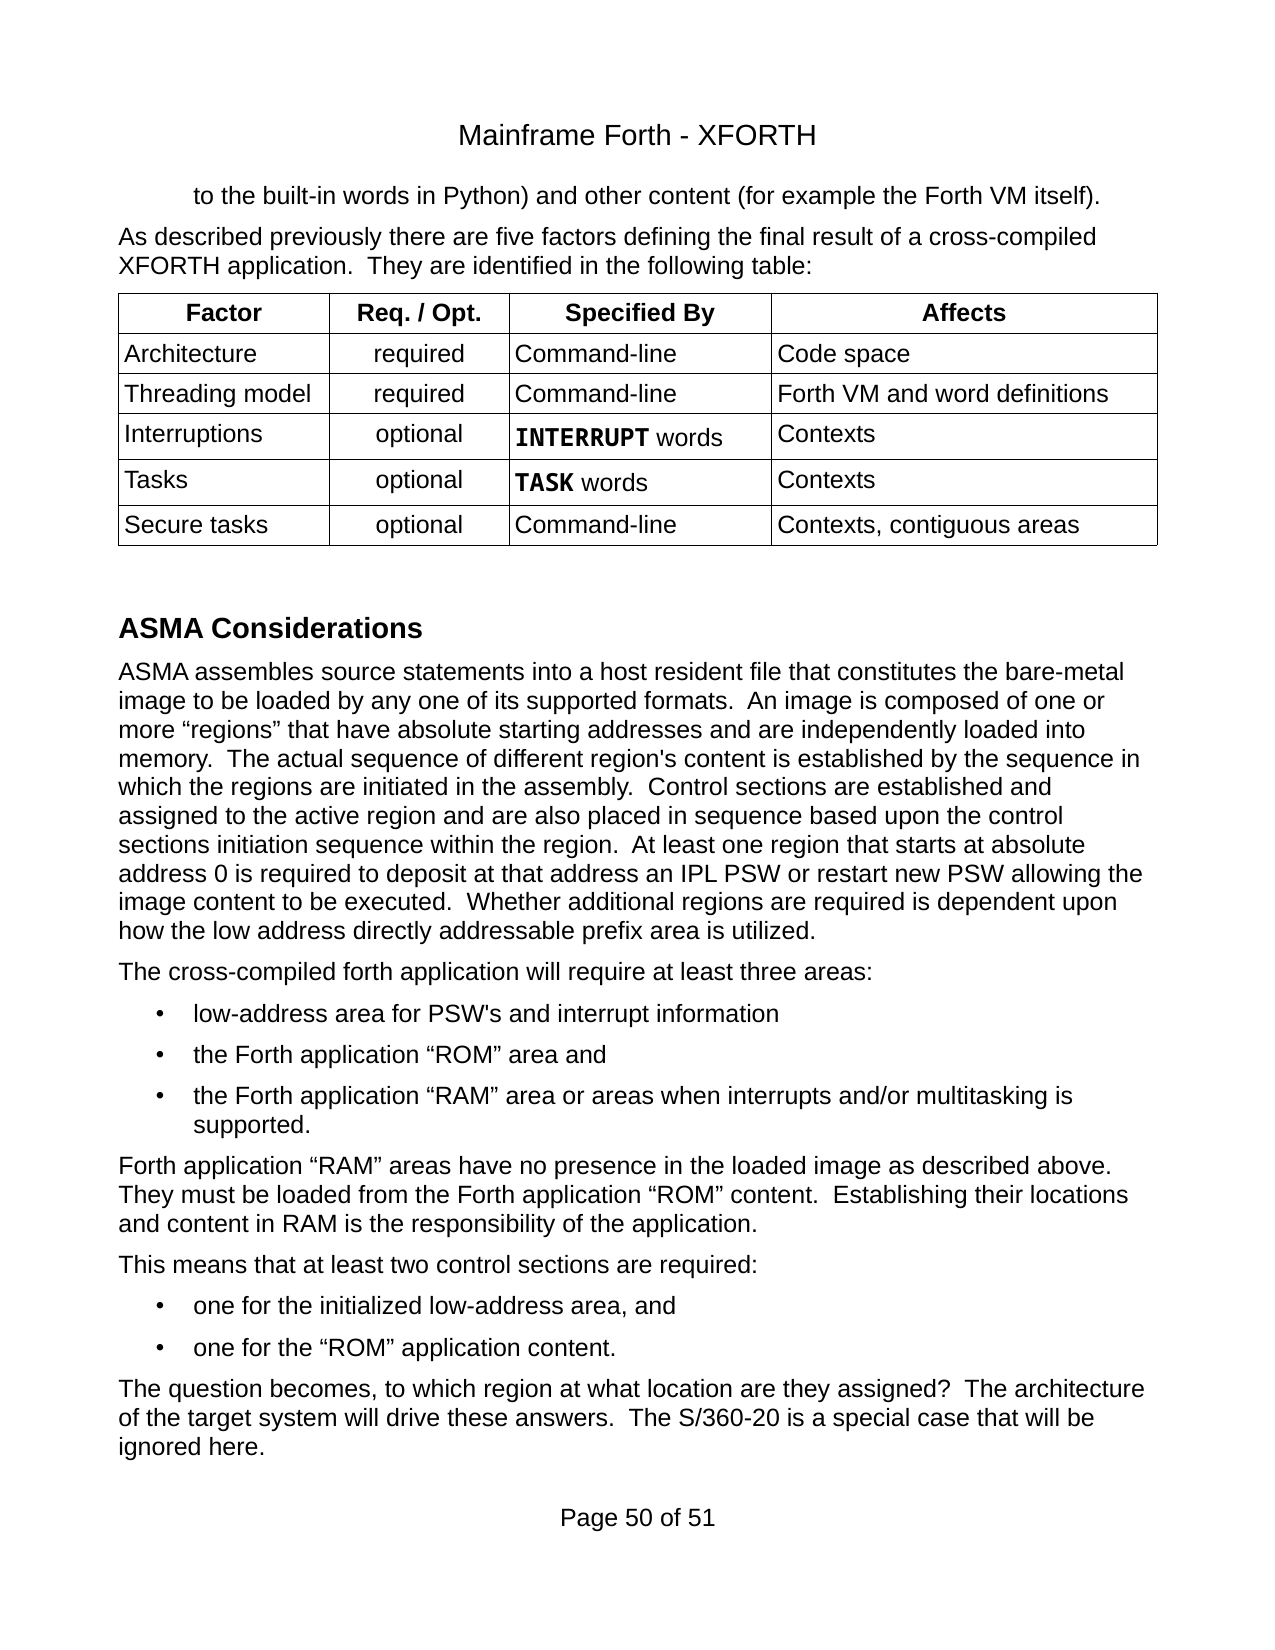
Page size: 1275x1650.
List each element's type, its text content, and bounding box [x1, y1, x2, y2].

list one for the “ROM” application content. [156, 1333, 1157, 1362]
table_cell Contexts [772, 414, 1157, 459]
table_cell INTERRUPT words [510, 414, 771, 459]
table_cell Secure tasks [119, 506, 329, 545]
table_cell required [330, 334, 509, 373]
table_cell Tasks [119, 460, 329, 504]
text ASMA assembles source statements into a host resident file that constitutes the bare-metal image to be loaded by any one of its supported formats. An image is composed of one or more “regions” that have absolute starting addresses and are independently loaded into memory. The actual sequence of different region's content is established by the sequence in which the regions are initiated in the assembly. Control sections are established and assigned to the active region and are also placed in sequence based upon the control sections initiation sequence within the region. At least one region that starts at absolute address 0 is required to deposit at that address an IPL PSW or restart new PSW allowing the image content to be executed. Whether additional regions are required is dependent upon how the low address directly addressable prefix area is utilized. [118, 657, 1157, 945]
list one for the initialized low-address area, and [156, 1291, 1157, 1320]
table_cell Command-line [510, 334, 771, 373]
text The question becomes, to which region at what location are they assigned? The architecture of the target system will drive these answers. The S/360-20 is a special case that will be ignored here. [118, 1374, 1157, 1460]
text As described previously there are five factors defining the final result of a cross-compiled XFORTH application. They are identified in the following table: [118, 222, 1157, 280]
table_cell Command-line [510, 374, 771, 413]
table_header Specified By [510, 294, 771, 333]
table_cell optional [330, 506, 509, 545]
table_cell optional [330, 414, 509, 459]
table_cell Interruptions [119, 414, 329, 459]
table_header Req. / Opt. [330, 294, 509, 333]
table_header Affects [772, 294, 1157, 333]
table_cell Code space [772, 334, 1157, 373]
table_cell Architecture [119, 334, 329, 373]
list low-address area for PSW's and interrupt information [156, 998, 1157, 1027]
table_cell optional [330, 460, 509, 504]
list the Forth application “RAM” area or areas when interrupts and/or multitasking is supported. [156, 1081, 1157, 1139]
table_cell required [330, 374, 509, 413]
list the Forth application “ROM” area and [156, 1040, 1157, 1069]
text This means that at least two control sections are required: [118, 1250, 1157, 1279]
subtitle ASMA Considerations [118, 611, 1157, 645]
text Forth application “RAM” areas have no presence in the loaded image as described above. They must be loaded from the Forth application “ROM” content. Establishing their locations and content in RAM is the responsibility of the application. [118, 1151, 1157, 1238]
table_cell Contexts, contiguous areas [772, 506, 1157, 545]
table_cell Contexts [772, 460, 1157, 504]
list to the built-in words in Python) and other content (for example the Forth VM itself). [156, 181, 1157, 210]
table_cell Threading model [119, 374, 329, 413]
table_cell Command-line [510, 506, 771, 545]
table_header Factor [119, 294, 329, 333]
table_cell Forth VM and word definitions [772, 374, 1157, 413]
table_cell TASK words [510, 460, 771, 504]
text The cross-compiled forth application will require at least three areas: [118, 957, 1157, 986]
